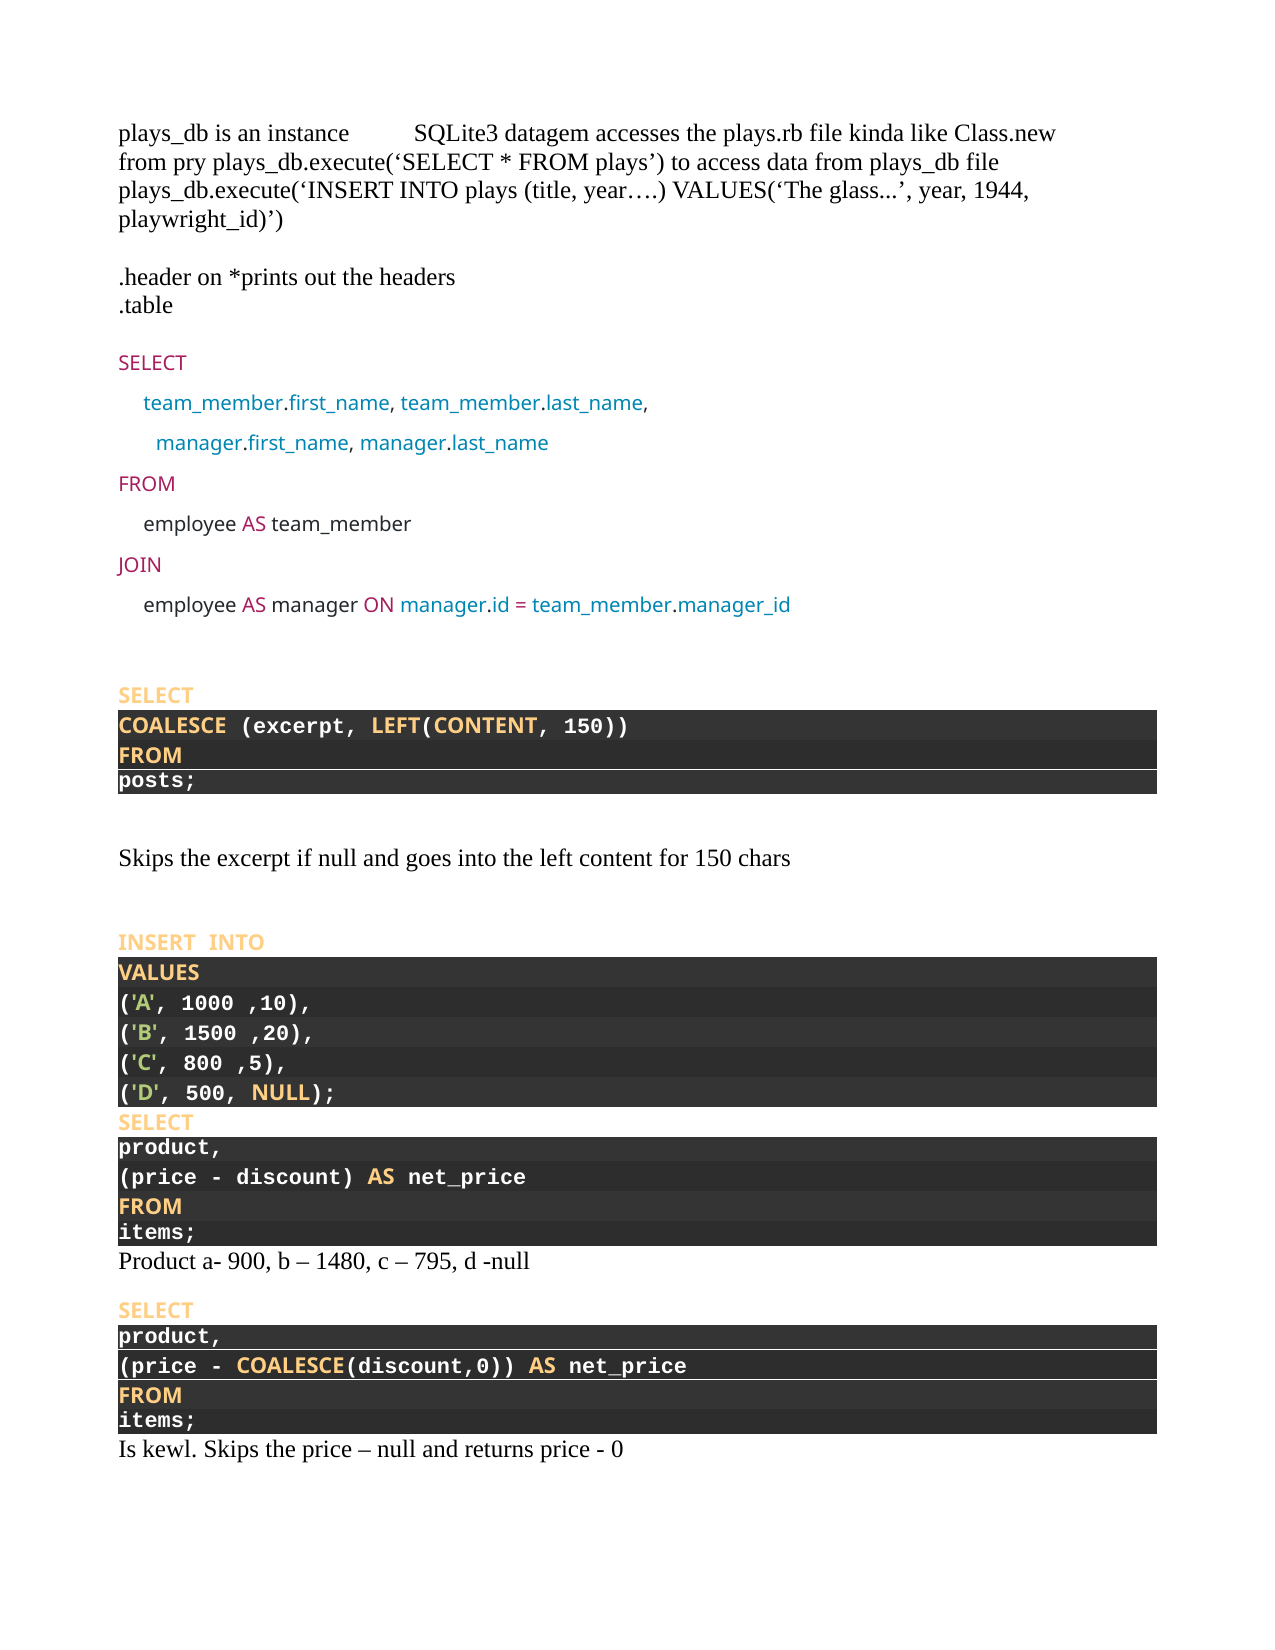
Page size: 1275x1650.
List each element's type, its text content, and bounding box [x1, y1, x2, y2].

text plays_db.execute(‘INSERT INTO plays (title, year….) VALUES(‘The glass...’, year, 1944, playwright_id)’) [118, 176, 1157, 233]
text FROM [118, 740, 1157, 769]
text ('B', 1500 ,20), [118, 1017, 1157, 1047]
text product, [118, 1325, 1157, 1349]
text ('A', 1000 ,10), [118, 987, 1157, 1017]
text Is kewl. Skips the price – null and returns price - 0 [118, 1434, 1157, 1463]
text FROM [118, 1191, 1157, 1221]
text posts; [118, 769, 1157, 794]
text Product a- 900, b – 1480, c – 795, d -null [118, 1246, 1157, 1275]
text items; [118, 1221, 1157, 1246]
text SELECT [118, 1107, 1157, 1137]
text .header on *prints out the headers [118, 262, 1157, 291]
text VALUES [118, 957, 1157, 987]
text ('C', 800 ,5), [118, 1047, 1157, 1077]
text employee AS manager ON manager.id = team_member.manager_id [118, 590, 1157, 618]
text plays_db is an instance SQLite3 datagem accesses the plays.rb file kinda like Class.new [118, 118, 1157, 147]
text product, [118, 1137, 1157, 1161]
text employee AS team_member [118, 509, 1157, 538]
text manager.first_name, manager.last_name [118, 429, 1157, 457]
text Skips the excerpt if null and goes into the left content for 150 chars [118, 843, 1157, 907]
text .table [118, 291, 1157, 319]
text (price - discount) AS net_price [118, 1161, 1157, 1191]
text items; [118, 1409, 1157, 1434]
text SELECT [118, 680, 1157, 710]
text team_member.first_name, team_member.last_name, [118, 388, 1157, 416]
text from pry plays_db.execute(‘SELECT * FROM plays’) to access data from plays_db file [118, 147, 1157, 176]
text ('D', 500, NULL); [118, 1077, 1157, 1107]
text FROM [118, 469, 1157, 497]
text (price - COALESCE(discount,0)) AS net_price [118, 1349, 1157, 1379]
text JOIN [118, 550, 1157, 578]
text FROM [118, 1379, 1157, 1409]
text INSERT INTO items (product, price, discount) [118, 927, 1157, 957]
text COALESCE (excerpt, LEFT(CONTENT, 150)) [118, 710, 1157, 740]
text SELECT [118, 348, 1157, 376]
text SELECT [118, 1295, 1157, 1325]
